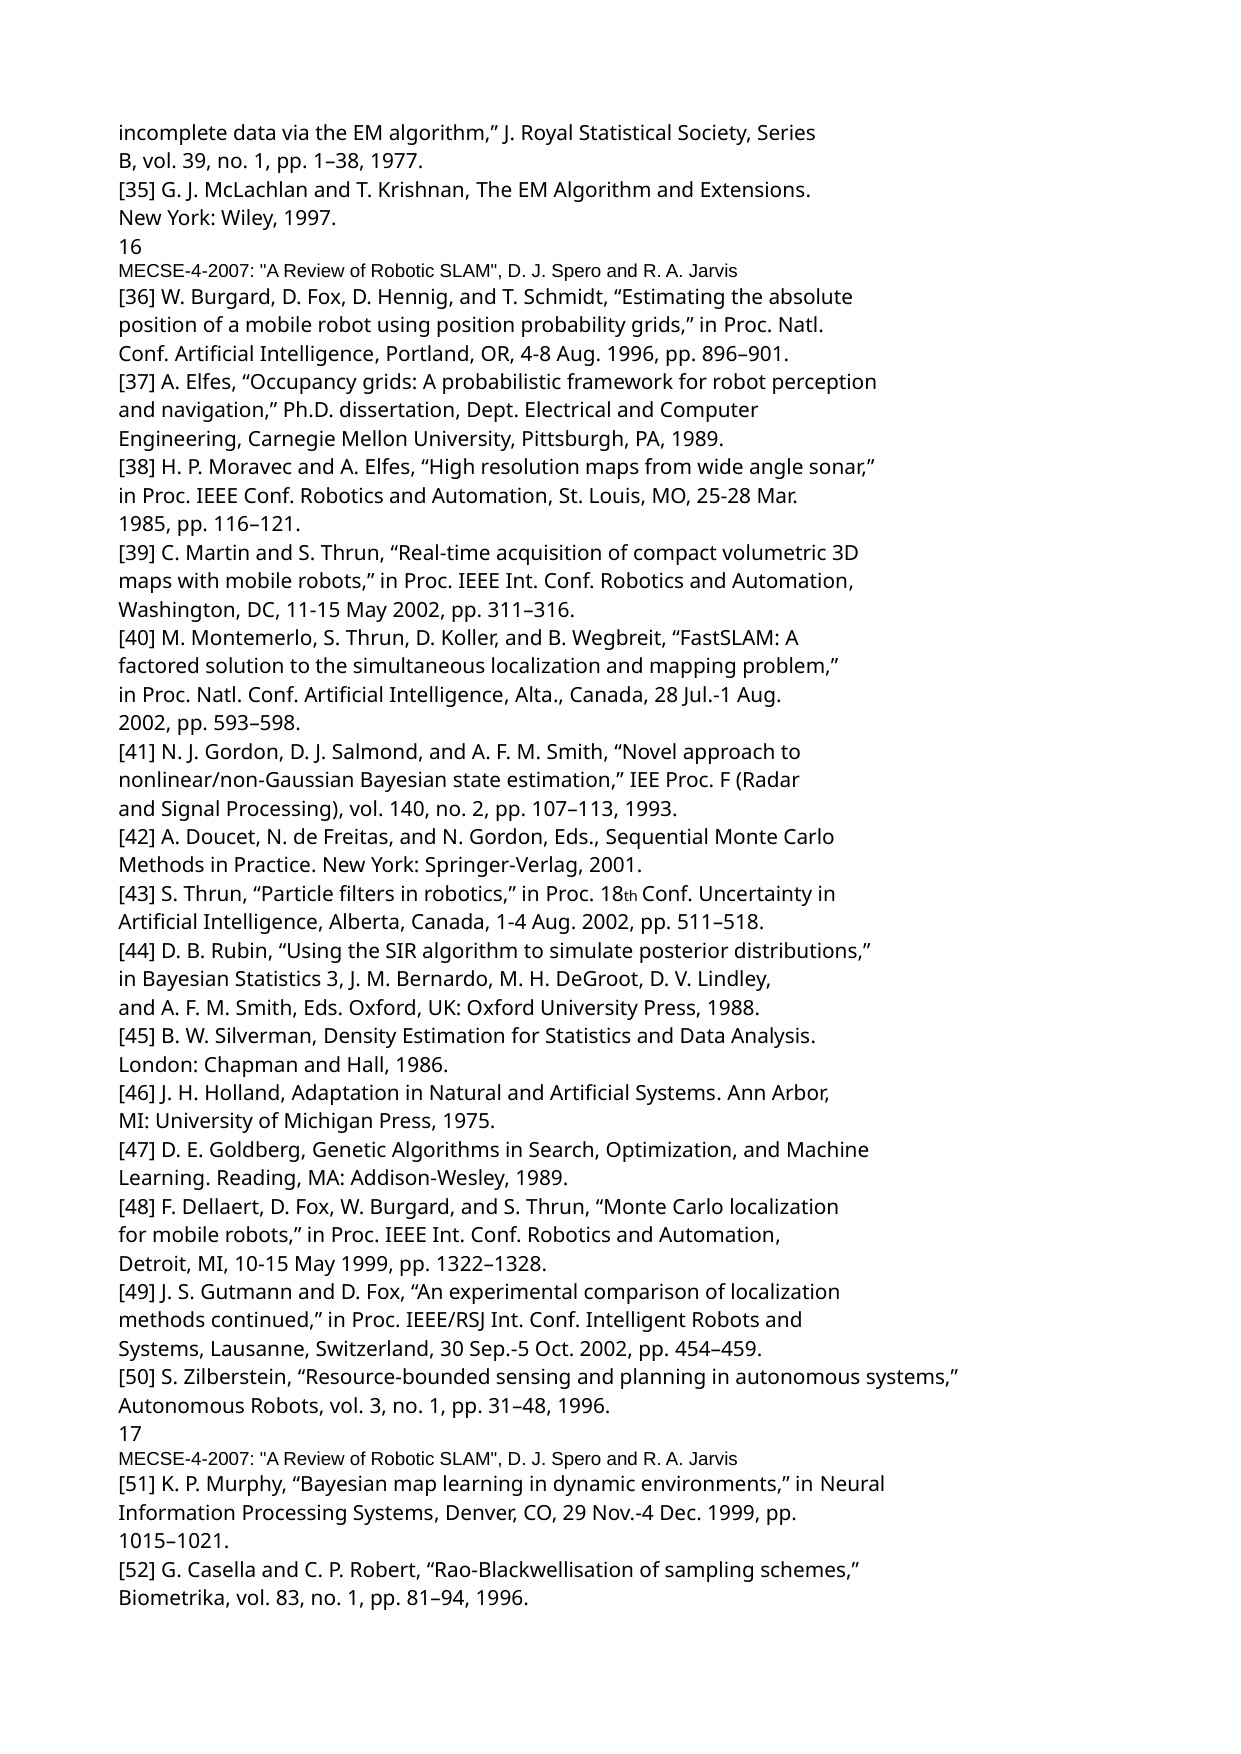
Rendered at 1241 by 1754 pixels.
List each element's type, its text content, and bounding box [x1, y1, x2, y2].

text and navigation,” Ph.D. dissertation, Dept. Electrical and Computer [118, 396, 1122, 424]
text [48] F. Dellaert, D. Fox, W. Burgard, and S. Thrun, “Monte Carlo localization [118, 1192, 1122, 1220]
text 1985, pp. 116–121. [118, 509, 1122, 538]
text in Proc. IEEE Conf. Robotics and Automation, St. Louis, MO, 25-28 Mar. [118, 481, 1122, 509]
text and Signal Processing), vol. 140, no. 2, pp. 107–113, 1993. [118, 794, 1122, 822]
text in Bayesian Statistics 3, J. M. Bernardo, M. H. DeGroot, D. V. Lindley, [118, 964, 1122, 993]
text 2002, pp. 593–598. [118, 708, 1122, 737]
text [44] D. B. Rubin, “Using the SIR algorithm to simulate posterior distributions,” [118, 936, 1122, 964]
text [42] A. Doucet, N. de Freitas, and N. Gordon, Eds., Sequential Monte Carlo [118, 822, 1122, 851]
text Detroit, MI, 10-15 May 1999, pp. 1322–1328. [118, 1249, 1122, 1277]
text position of a mobile robot using position probability grids,” in Proc. Natl. [118, 310, 1122, 339]
text for mobile robots,” in Proc. IEEE Int. Conf. Robotics and Automation, [118, 1220, 1122, 1249]
text Information Processing Systems, Denver, CO, 29 Nov.-4 Dec. 1999, pp. [118, 1498, 1122, 1526]
text [39] C. Martin and S. Thrun, “Real-time acquisition of compact volumetric 3D [118, 538, 1122, 566]
text [37] A. Elfes, “Occupancy grids: A probabilistic framework for robot perception [118, 367, 1122, 396]
text [41] N. J. Gordon, D. J. Salmond, and A. F. M. Smith, “Novel approach to [118, 737, 1122, 765]
text 16 [118, 232, 1122, 260]
text [35] G. J. McLachlan and T. Krishnan, The EM Algorithm and Extensions. [118, 175, 1122, 203]
text [47] D. E. Goldberg, Genetic Algorithms in Search, Optimization, and Machine [118, 1135, 1122, 1163]
text maps with mobile robots,” in Proc. IEEE Int. Conf. Robotics and Automation, [118, 566, 1122, 595]
text Biometrika, vol. 83, no. 1, pp. 81–94, 1996. [118, 1583, 1122, 1612]
text Autonomous Robots, vol. 3, no. 1, pp. 31–48, 1996. [118, 1391, 1122, 1419]
text [51] K. P. Murphy, “Bayesian map learning in dynamic environments,” in Neural [118, 1469, 1122, 1498]
text [50] S. Zilberstein, “Resource-bounded sensing and planning in autonomous systems,” [118, 1362, 1122, 1391]
text [40] M. Montemerlo, S. Thrun, D. Koller, and B. Wegbreit, “FastSLAM: A [118, 623, 1122, 652]
text and A. F. M. Smith, Eds. Oxford, UK: Oxford University Press, 1988. [118, 993, 1122, 1021]
text [38] H. P. Moravec and A. Elfes, “High resolution maps from wide angle sonar,” [118, 452, 1122, 481]
text Engineering, Carnegie Mellon University, Pittsburgh, PA, 1989. [118, 424, 1122, 452]
text incomplete data via the EM algorithm,” J. Royal Statistical Society, Series [118, 118, 1122, 147]
text nonlinear/non-Gaussian Bayesian state estimation,” IEE Proc. F (Radar [118, 765, 1122, 794]
text 17 [118, 1419, 1122, 1448]
text in Proc. Natl. Conf. Artificial Intelligence, Alta., Canada, 28 Jul.-1 Aug. [118, 680, 1122, 708]
text New York: Wiley, 1997. [118, 203, 1122, 232]
text MECSE-4-2007: "A Review of Robotic SLAM", D. J. Spero and R. A. Jarvis [118, 1448, 1122, 1469]
text factored solution to the simultaneous localization and mapping problem,” [118, 652, 1122, 680]
text MI: University of Michigan Press, 1975. [118, 1107, 1122, 1135]
text Washington, DC, 11-15 May 2002, pp. 311–316. [118, 595, 1122, 623]
text [36] W. Burgard, D. Fox, D. Hennig, and T. Schmidt, “Estimating the absolute [118, 282, 1122, 310]
text MECSE-4-2007: "A Review of Robotic SLAM", D. J. Spero and R. A. Jarvis [118, 260, 1122, 282]
text [46] J. H. Holland, Adaptation in Natural and Artificial Systems. Ann Arbor, [118, 1078, 1122, 1107]
text Artificial Intelligence, Alberta, Canada, 1-4 Aug. 2002, pp. 511–518. [118, 907, 1122, 936]
text methods continued,” in Proc. IEEE/RSJ Int. Conf. Intelligent Robots and [118, 1306, 1122, 1334]
text Systems, Lausanne, Switzerland, 30 Sep.-5 Oct. 2002, pp. 454–459. [118, 1334, 1122, 1362]
text Learning. Reading, MA: Addison-Wesley, 1989. [118, 1163, 1122, 1192]
text Methods in Practice. New York: Springer-Verlag, 2001. [118, 851, 1122, 879]
text [43] S. Thrun, “Particle filters in robotics,” in Proc. 18th Conf. Uncertainty in [118, 879, 1122, 907]
text [49] J. S. Gutmann and D. Fox, “An experimental comparison of localization [118, 1277, 1122, 1306]
text 1015–1021. [118, 1526, 1122, 1555]
text [52] G. Casella and C. P. Robert, “Rao-Blackwellisation of sampling schemes,” [118, 1555, 1122, 1583]
text B, vol. 39, no. 1, pp. 1–38, 1977. [118, 147, 1122, 175]
text London: Chapman and Hall, 1986. [118, 1050, 1122, 1078]
text Conf. Artificial Intelligence, Portland, OR, 4-8 Aug. 1996, pp. 896–901. [118, 339, 1122, 367]
text [45] B. W. Silverman, Density Estimation for Statistics and Data Analysis. [118, 1021, 1122, 1050]
